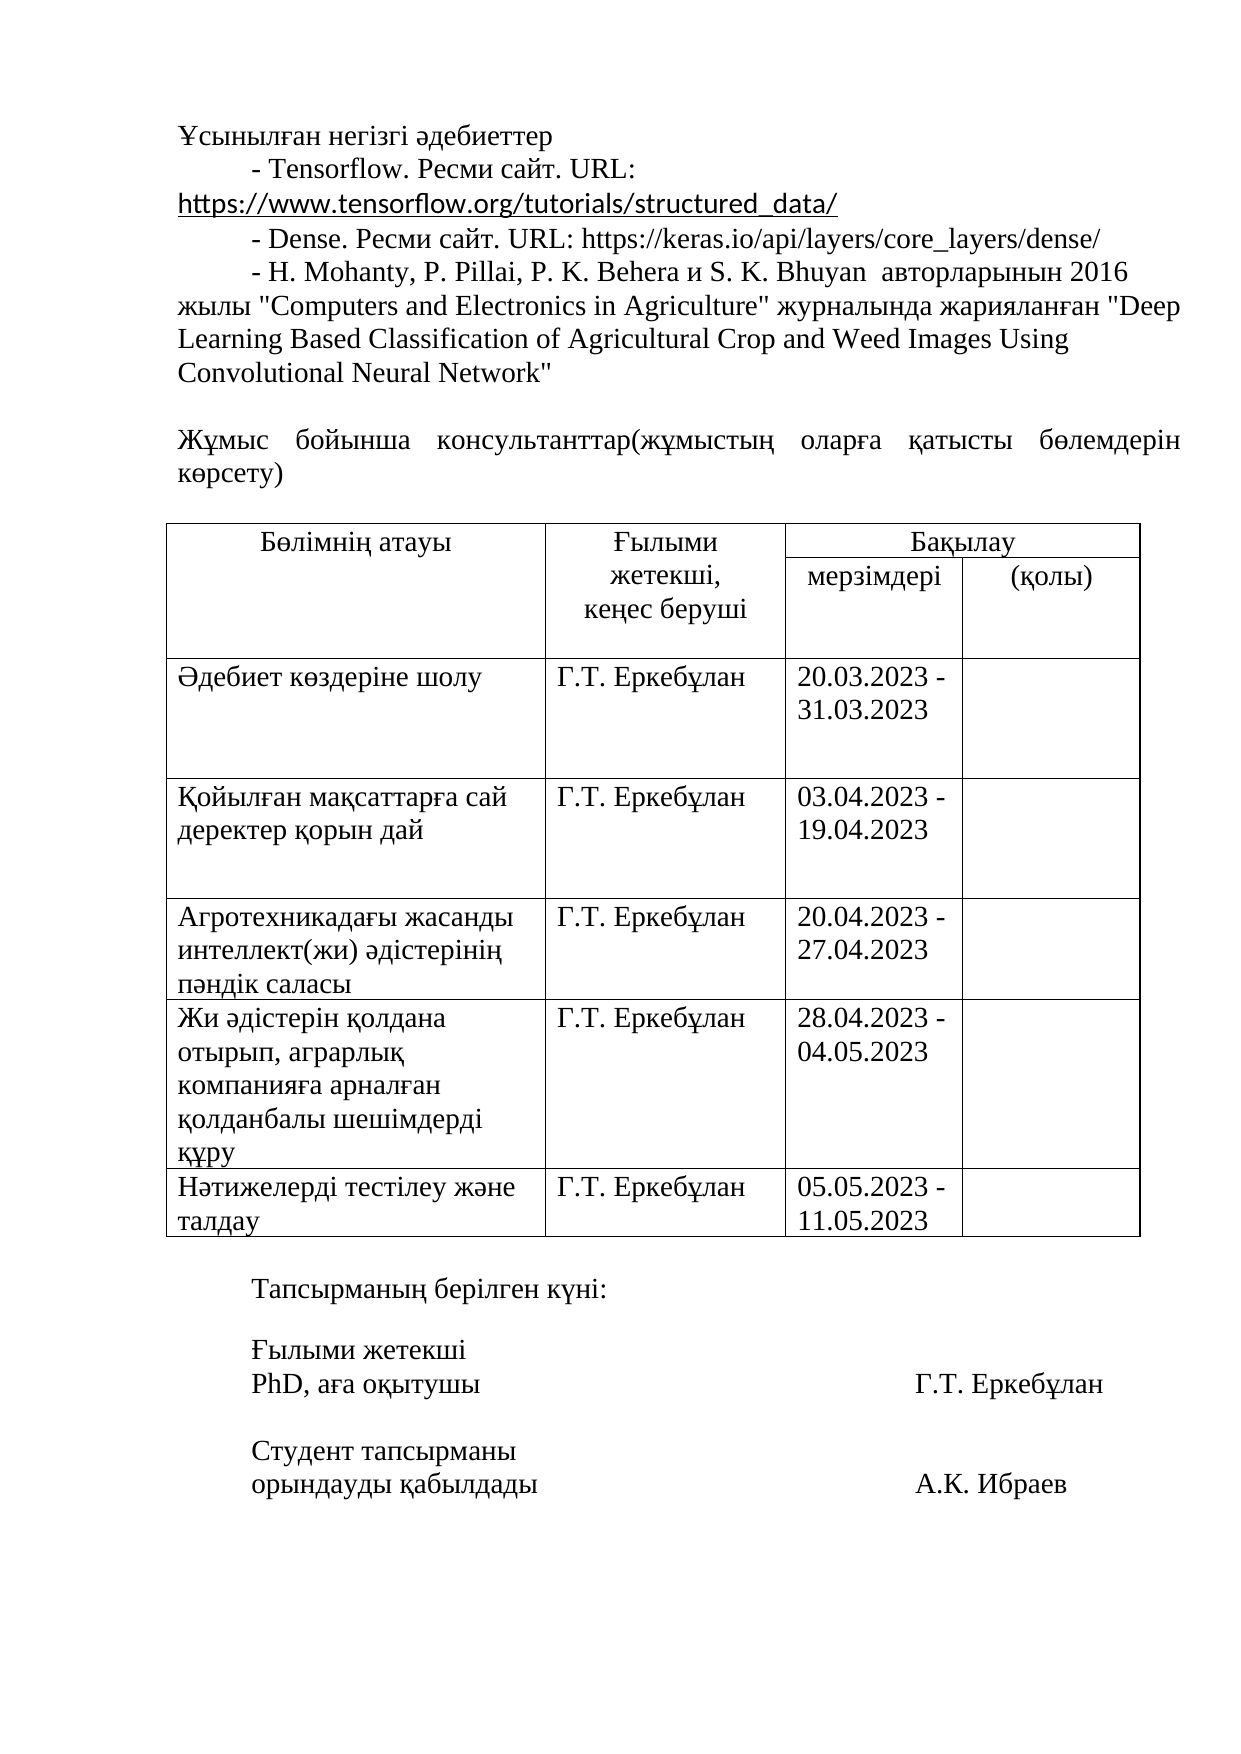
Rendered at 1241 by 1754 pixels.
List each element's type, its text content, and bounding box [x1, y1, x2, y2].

table_cell Нәтижелерді тестілеу және талдау [167, 1169, 545, 1236]
text Студент тапсырманы [177, 1433, 1181, 1467]
table_header Ғылыми жетекші, кеңес беруші [546, 524, 785, 658]
table_cell [963, 659, 1139, 778]
table_cell мерзімдері [786, 558, 962, 658]
text - Tensorflow. Ресми сайт. URL: https://www.tensorflow.org/tutorials/structured_data/ [177, 152, 1181, 221]
table_cell 28.04.2023 - 04.05.2023 [786, 1000, 962, 1168]
text PhD, аға оқытушы Г.Т. Еркебұлан [177, 1366, 1181, 1399]
table_header Бөлімнің атауы [167, 524, 545, 658]
table_cell Г.Т. Еркебұлан [546, 899, 785, 999]
text - Dense. Ресми сайт. URL: https://keras.io/api/layers/core_layers/dense/ [177, 221, 1181, 254]
text Тапсырманың берілген күні: [177, 1271, 1181, 1304]
table_cell 03.04.2023 - 19.04.2023 [786, 779, 962, 898]
table_cell Әдебиет көздеріне шолу [167, 659, 545, 778]
table_cell Г.Т. Еркебұлан [546, 779, 785, 898]
text - H. Mohanty, P. Pillai, P. K. Behera и S. K. Bhuyan авторларынын 2016 жылы "Computers and Electronics in Agriculture" журналында жарияланған "Deep Learning Based Classification of Agricultural Crop and Weed Images Using Convolutional Neural Network" [177, 254, 1181, 388]
table_header Бақылау [786, 524, 1139, 557]
table_cell [963, 1169, 1139, 1236]
table_cell [963, 779, 1139, 898]
table_cell Қойылған мақсаттарға сай деректер қорын дай [167, 779, 545, 898]
table_cell 20.03.2023 - 31.03.2023 [786, 659, 962, 778]
table_cell (қолы) [963, 558, 1139, 658]
table_cell Г.Т. Еркебұлан [546, 659, 785, 778]
table_cell Г.Т. Еркебұлан [546, 1000, 785, 1168]
table_cell 20.04.2023 - 27.04.2023 [786, 899, 962, 999]
table_cell Агротехникадағы жасанды интеллект(жи) әдістерінің пәндік саласы [167, 899, 545, 999]
table_cell [963, 899, 1139, 999]
table_cell Г.Т. Еркебұлан [546, 1169, 785, 1236]
table_cell Жи әдістерін қолдана отырып, аграрлық компанияға арналған қолданбалы шешімдерді құру [167, 1000, 545, 1168]
text орындауды қабылдады А.К. Ибраев [177, 1467, 1181, 1500]
table_cell [963, 1000, 1139, 1168]
text Ұсынылған негізгі әдебиеттер [177, 118, 1181, 152]
text Жұмыс бойынша консультанттар(жұмыстың оларға қатысты бөлемдерін көрсету) [177, 422, 1181, 489]
text Ғылыми жетекші [177, 1332, 1181, 1366]
table_cell 05.05.2023 - 11.05.2023 [786, 1169, 962, 1236]
